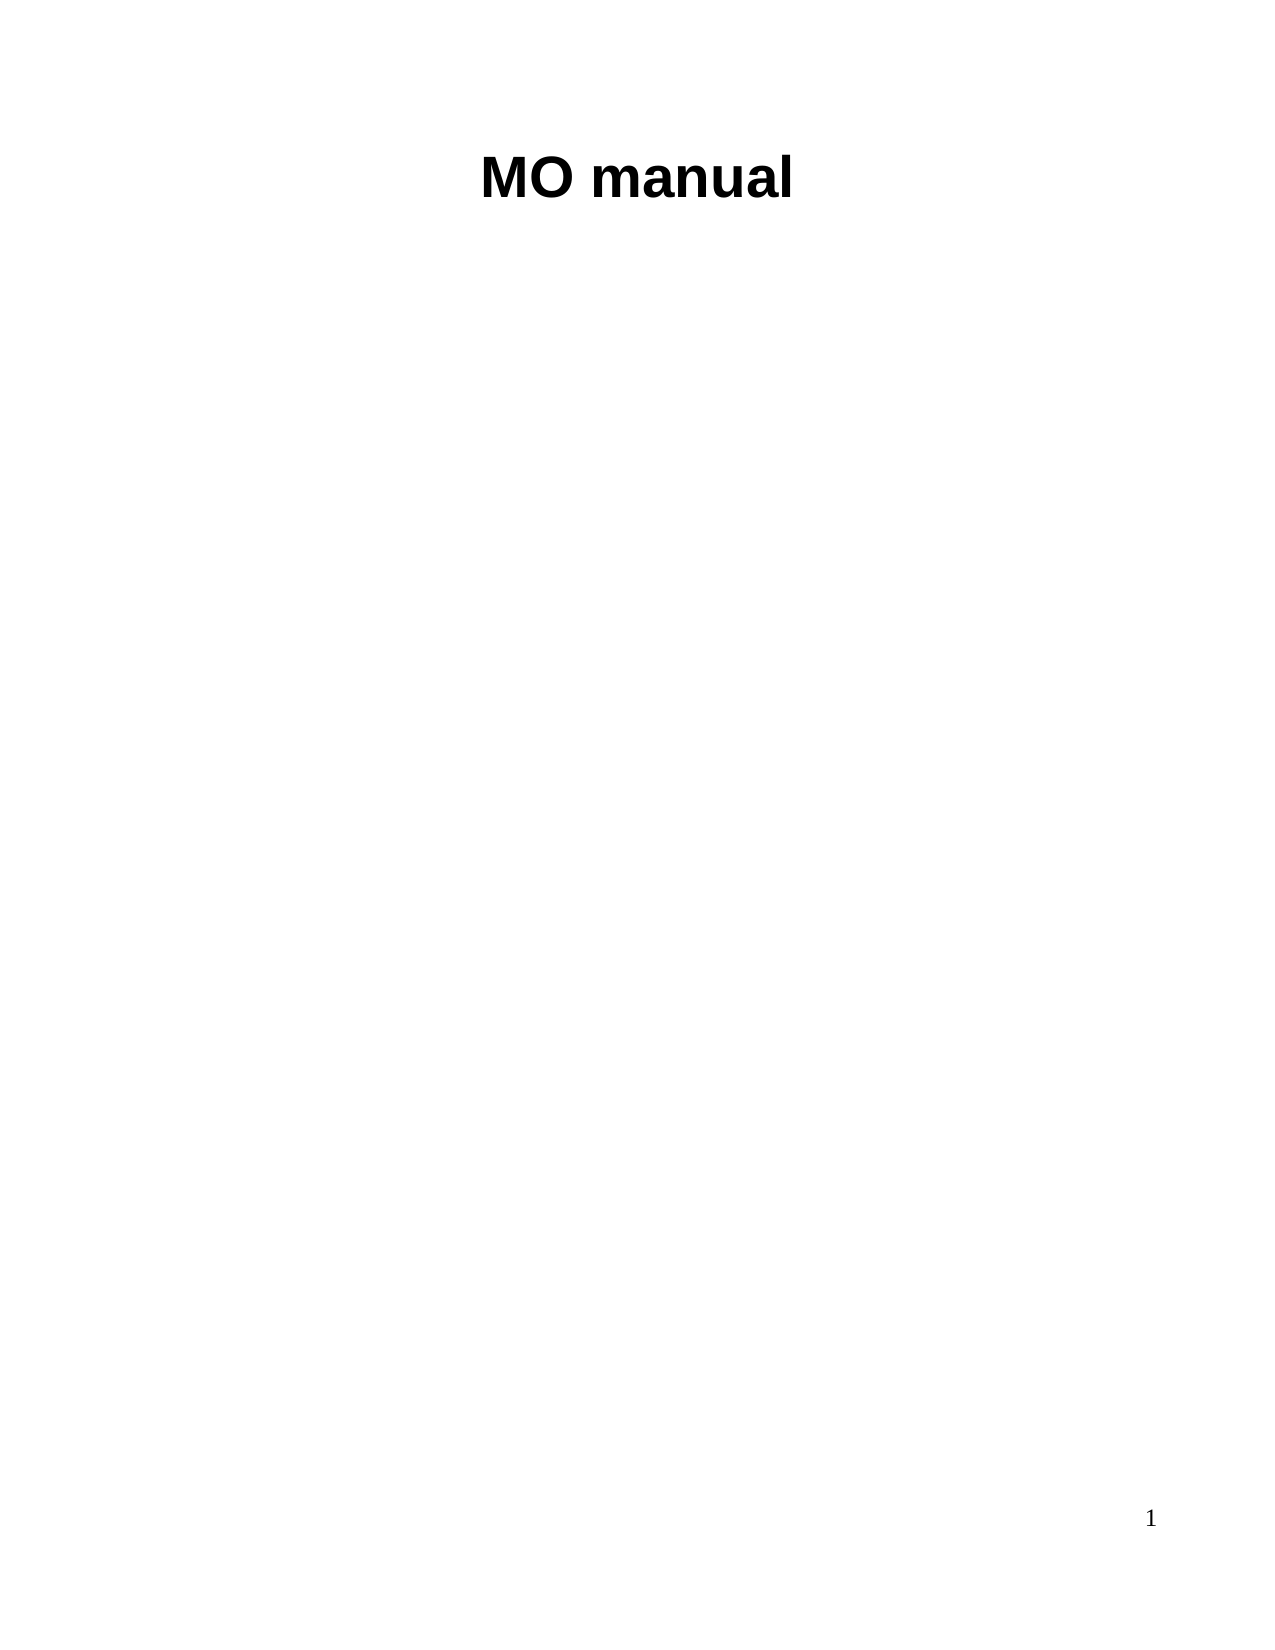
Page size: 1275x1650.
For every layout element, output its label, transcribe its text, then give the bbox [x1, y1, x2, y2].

title MO manual [118, 143, 1157, 210]
